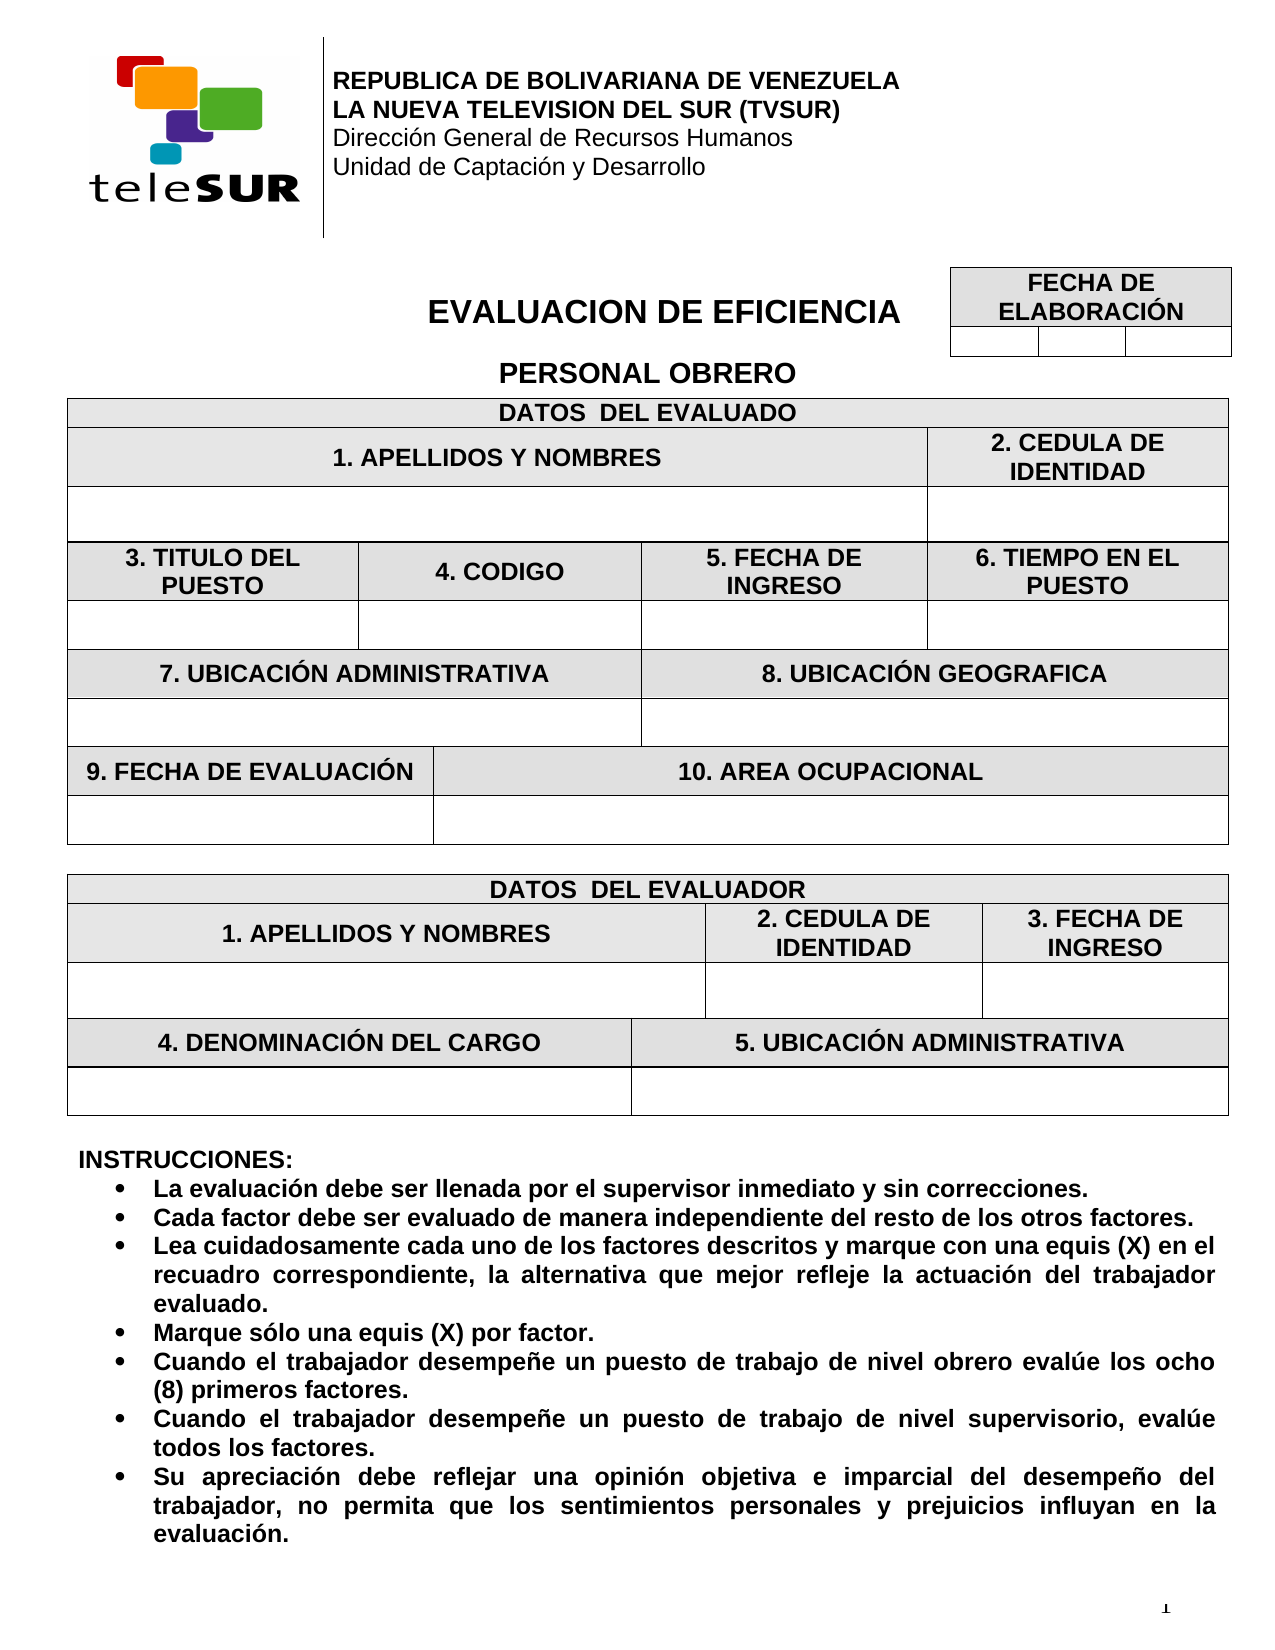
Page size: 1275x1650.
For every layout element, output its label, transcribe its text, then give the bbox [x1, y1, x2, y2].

table_cell [1039, 327, 1125, 356]
table_cell [68, 699, 641, 746]
table_cell [359, 601, 641, 649]
list Marque sólo una equis (X) por factor. [116, 1318, 1217, 1347]
table_cell 8. UBICACIÓN GEOGRAFICA [642, 650, 1228, 697]
table_cell [928, 487, 1228, 541]
table_cell [68, 796, 433, 844]
table_cell [68, 963, 705, 1018]
table_cell 2. CEDULA DE IDENTIDAD [928, 428, 1228, 486]
table_cell 3. FECHA DE INGRESO [983, 904, 1228, 962]
list Cuando el trabajador desempeñe un puesto de trabajo de nivel supervisorio, evalúe todos los factores. [116, 1404, 1217, 1462]
table_cell 5. UBICACIÓN ADMINISTRATIVA [632, 1019, 1228, 1066]
list Su apreciación debe reflejar una opinión objetiva e imparcial del desempeño del trabajador, no permita que los sentimientos personales y prejuicios influyan en la evaluación. [116, 1462, 1217, 1548]
list Cuando el trabajador desempeñe un puesto de trabajo de nivel obrero evalúe los ocho (8) primeros factores. [116, 1347, 1217, 1404]
table_cell [632, 1068, 1228, 1115]
table_cell [68, 601, 358, 649]
text PERSONAL OBRERO [78, 357, 1217, 390]
table_cell [983, 963, 1228, 1018]
table_header REPUBLICA DE BOLIVARIANA DE VENEZUELA LA NUEVA TELEVISION DEL SUR (TVSUR) Dirección General de Recursos Humanos Unidad de Captación y Desarrollo [324, 37, 1228, 238]
table_cell 9. FECHA DE EVALUACIÓN [68, 747, 433, 795]
table_header EVALUACION DE EFICIENCIA [66, 267, 950, 356]
table_cell [951, 327, 1038, 356]
table_cell 10. AREA OCUPACIONAL [434, 747, 1228, 795]
table_cell 2. CEDULA DE IDENTIDAD [706, 904, 982, 962]
table_cell 3. TITULO DEL PUESTO [68, 543, 358, 600]
table_cell 1. APELLIDOS Y NOMBRES [68, 904, 705, 962]
table_cell [68, 1068, 631, 1115]
table_cell 7. UBICACIÓN ADMINISTRATIVA [68, 650, 641, 697]
table_cell [1126, 327, 1231, 356]
table_cell 4. DENOMINACIÓN DEL CARGO [68, 1019, 631, 1066]
table_header DATOS DEL EVALUADOR [68, 875, 1228, 903]
table_cell [68, 487, 927, 541]
list Cada factor debe ser evaluado de manera independiente del resto de los otros factores. [116, 1202, 1217, 1231]
table_cell [706, 963, 982, 1018]
table_cell 4. CODIGO [359, 543, 641, 600]
table_cell [642, 601, 927, 649]
table_cell 1. APELLIDOS Y NOMBRES [68, 428, 927, 486]
table_cell [928, 601, 1228, 649]
table_cell 5. FECHA DE INGRESO [642, 543, 927, 600]
table_cell [642, 699, 1228, 746]
table_cell [434, 796, 1228, 844]
table_header FECHA DE ELABORACIÓN [951, 268, 1231, 326]
table_header [71, 37, 316, 238]
list Lea cuidadosamente cada uno de los factores descritos y marque con una equis (X) en el recuadro correspondiente, la alternativa que mejor refleje la actuación del trabajador evaluado. [116, 1231, 1217, 1318]
list La evaluación debe ser llenada por el supervisor inmediato y sin correcciones. [116, 1174, 1217, 1202]
text INSTRUCCIONES: [78, 1145, 1217, 1174]
table_header DATOS DEL EVALUADO [68, 399, 1228, 427]
table_cell 6. TIEMPO EN EL PUESTO [928, 543, 1228, 600]
